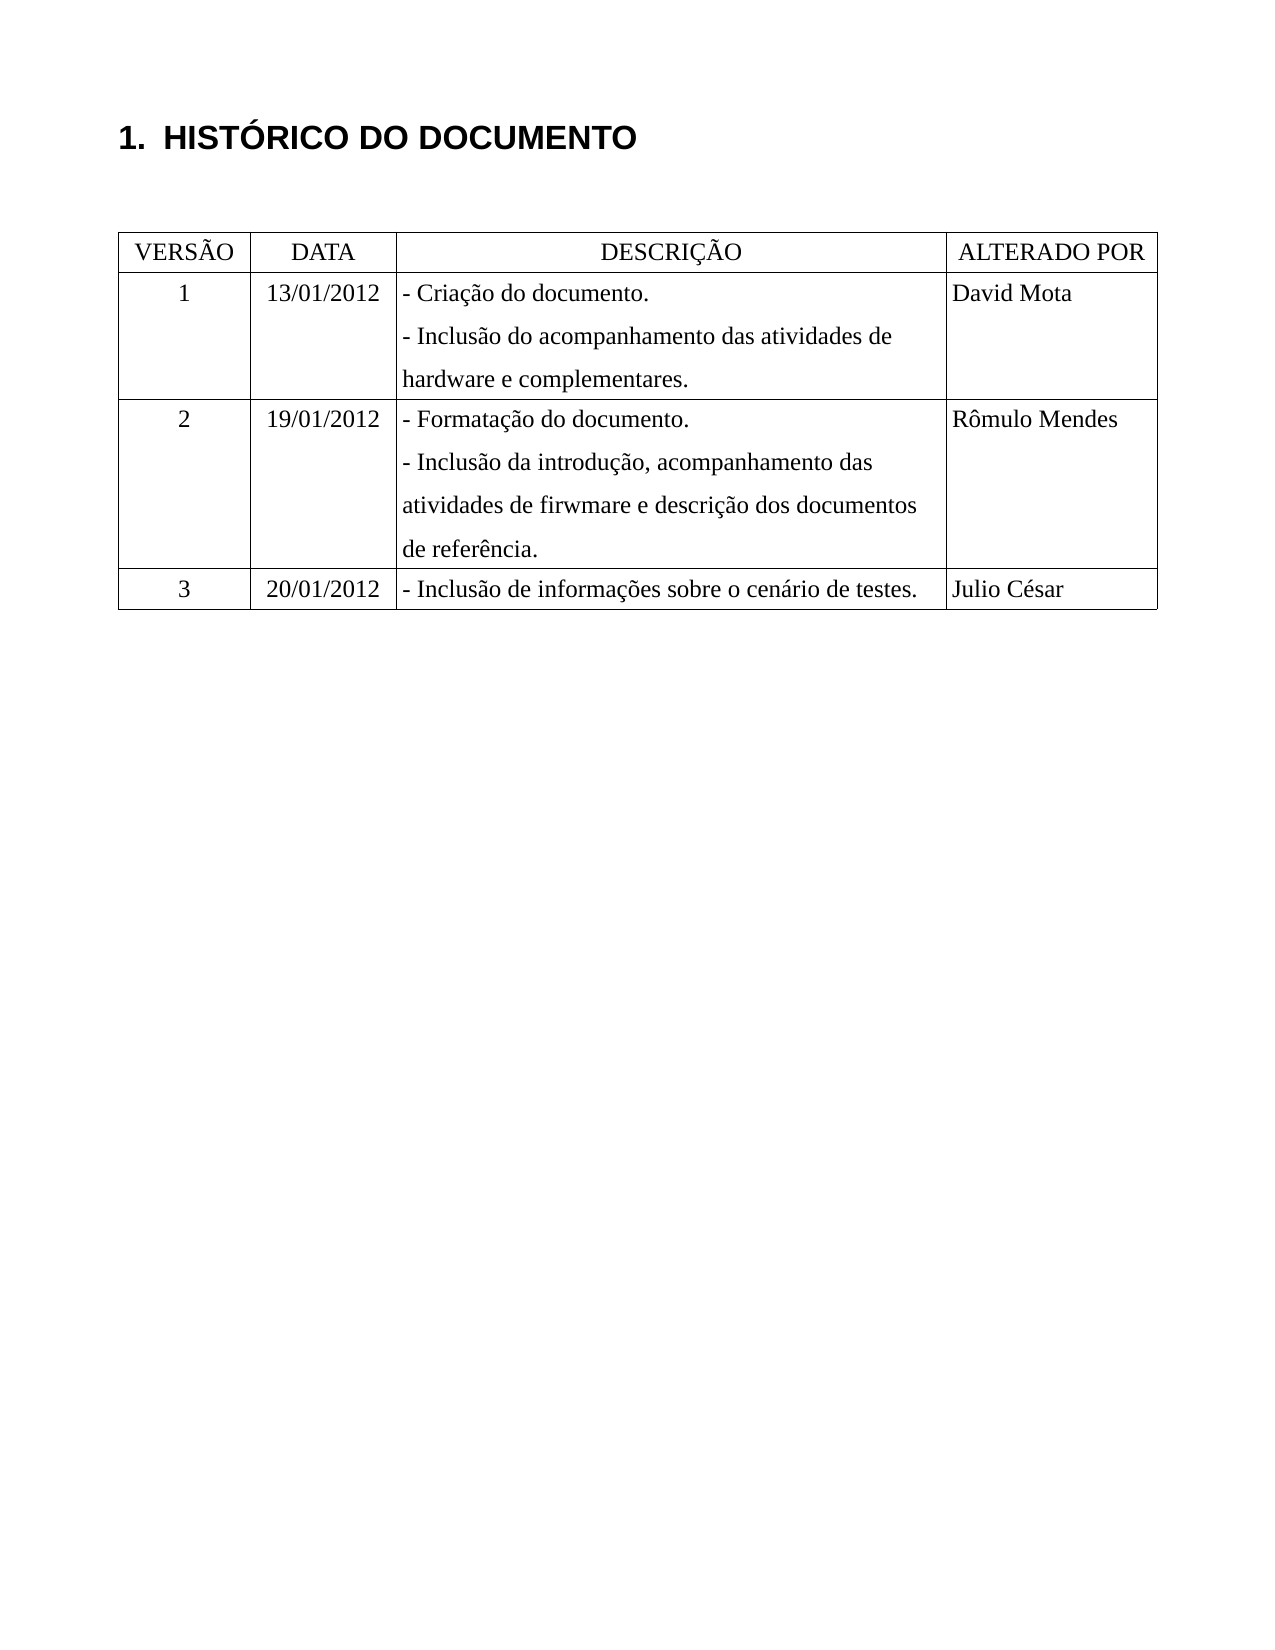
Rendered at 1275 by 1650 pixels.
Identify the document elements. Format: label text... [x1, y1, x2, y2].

subtitle HISTÓRICO DO DOCUMENTO [118, 118, 1157, 157]
table_cell 2 [119, 400, 250, 568]
table_cell - Formatação do documento. - Inclusão da introdução, acompanhamento das atividades de firwmare e descrição dos documentos de referência. [397, 400, 946, 568]
table_cell Rômulo Mendes [947, 400, 1157, 568]
table_cell 13/01/2012 [251, 273, 396, 398]
table_cell Julio César [947, 569, 1157, 608]
table_header DATA [251, 233, 396, 272]
table_header ALTERADO POR [947, 233, 1157, 272]
table_cell 1 [119, 273, 250, 398]
table_cell - Inclusão de informações sobre o cenário de testes. [397, 569, 946, 608]
table_cell David Mota [947, 273, 1157, 398]
table_header DESCRIÇÃO [397, 233, 946, 272]
table_cell 20/01/2012 [251, 569, 396, 608]
table_header VERSÃO [119, 233, 250, 272]
table_cell 19/01/2012 [251, 400, 396, 568]
table_cell - Criação do documento. - Inclusão do acompanhamento das atividades de hardware e complementares. [397, 273, 946, 398]
table_cell 3 [119, 569, 250, 608]
